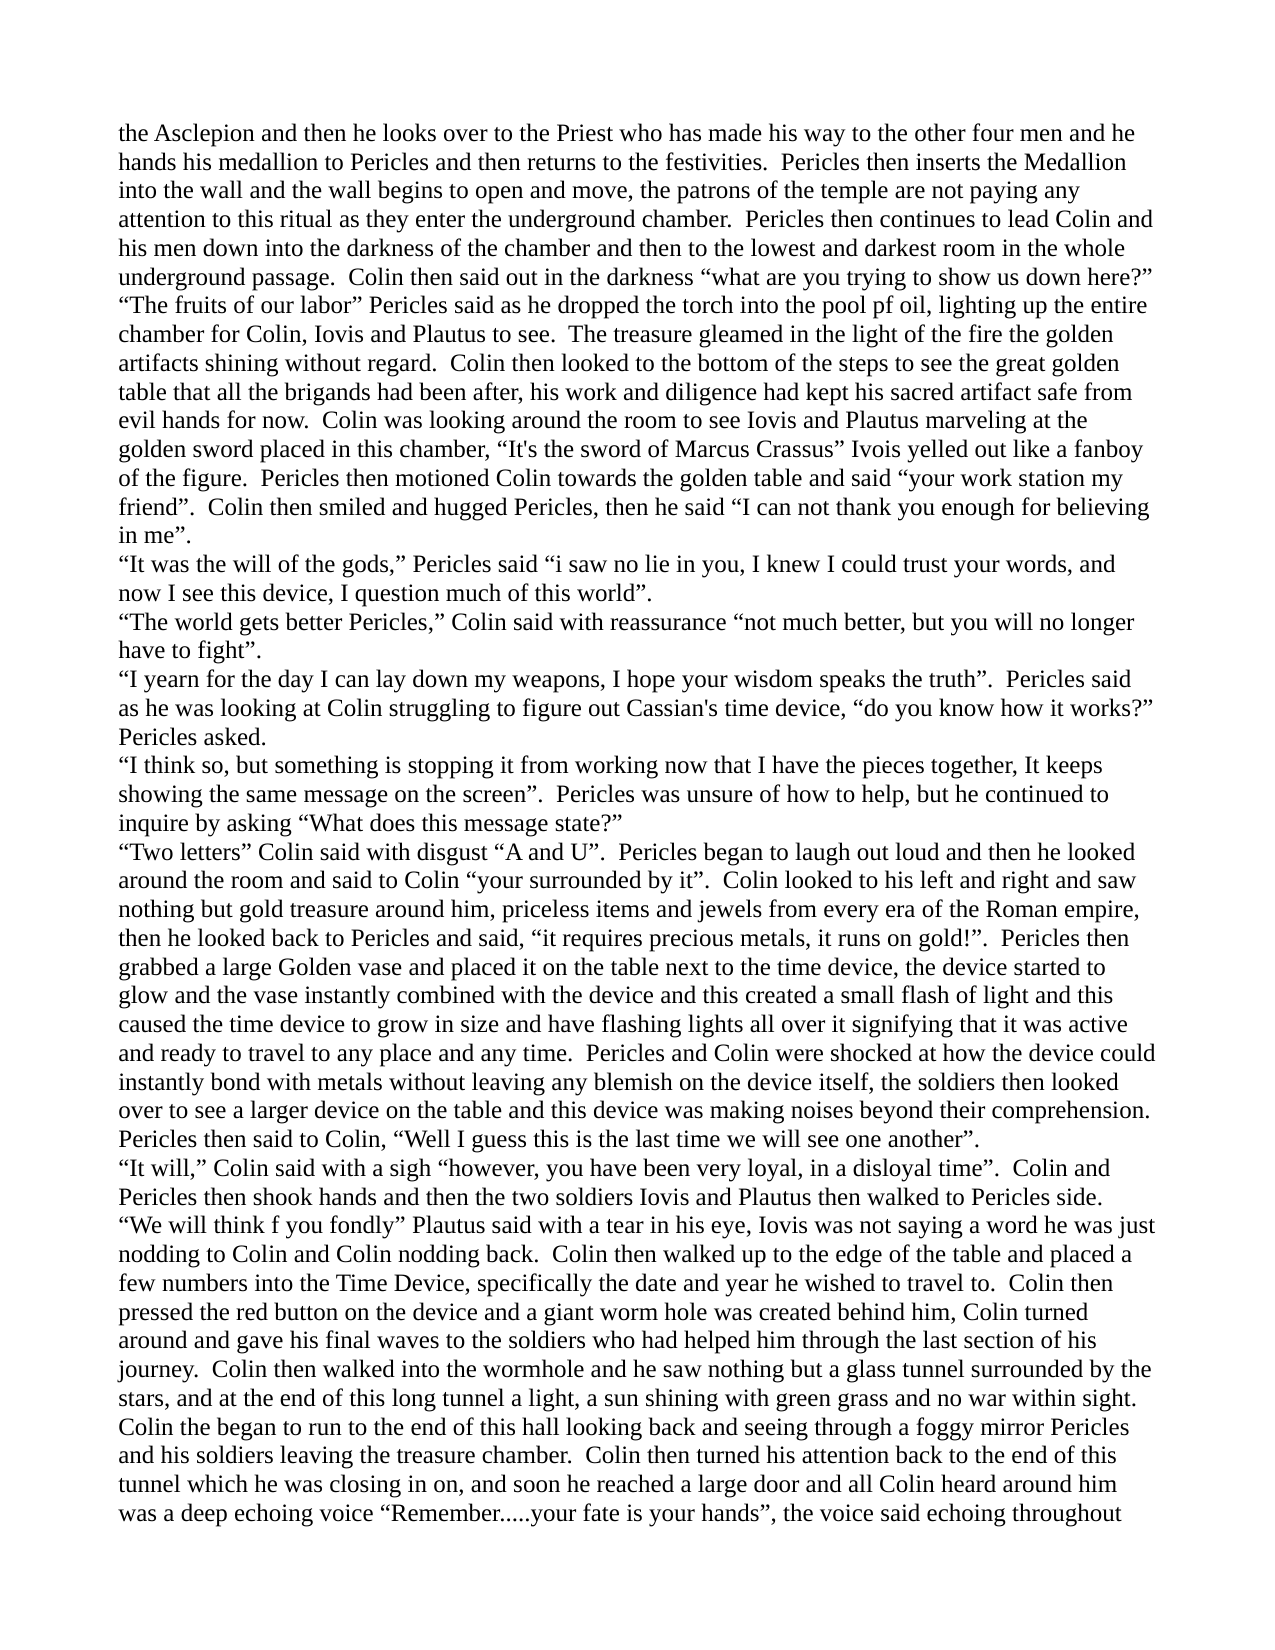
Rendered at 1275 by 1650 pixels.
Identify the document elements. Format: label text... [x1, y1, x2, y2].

text “It will,” Colin said with a sigh “however, you have been very loyal, in a disloyal time”. Colin and Pericles then shook hands and then the two soldiers Iovis and Plautus then walked to Pericles side. “We will think f you fondly” Plautus said with a tear in his eye, Iovis was not saying a word he was just nodding to Colin and Colin nodding back. Colin then walked up to the edge of the table and placed a few numbers into the Time Device, specifically the date and year he wished to travel to. Colin then pressed the red button on the device and a giant worm hole was created behind him, Colin turned around and gave his final waves to the soldiers who had helped him through the last section of his journey. Colin then walked into the wormhole and he saw nothing but a glass tunnel surrounded by the stars, and at the end of this long tunnel a light, a sun shining with green grass and no war within sight. Colin the began to run to the end of this hall looking back and seeing through a foggy mirror Pericles and his soldiers leaving the treasure chamber. Colin then turned his attention back to the end of this tunnel which he was closing in on, and soon he reached a large door and all Colin heard around him was a deep echoing voice “Remember.....your fate is your hands”, the voice said echoing throughout [118, 1153, 1157, 1527]
text “The world gets better Pericles,” Colin said with reassurance “not much better, but you will no longer have to fight”. [118, 607, 1157, 664]
text “I yearn for the day I can lay down my weapons, I hope your wisdom speaks the truth”. Pericles said as he was looking at Colin struggling to figure out Cassian's time device, “do you know how it works?” Pericles asked. [118, 664, 1157, 751]
text “The fruits of our labor” Pericles said as he dropped the torch into the pool pf oil, lighting up the entire chamber for Colin, Iovis and Plautus to see. The treasure gleamed in the light of the fire the golden artifacts shining without regard. Colin then looked to the bottom of the steps to see the great golden table that all the brigands had been after, his work and diligence had kept his sacred artifact safe from evil hands for now. Colin was looking around the room to see Iovis and Plautus marveling at the golden sword placed in this chamber, “It's the sword of Marcus Crassus” Ivois yelled out like a fanboy of the figure. Pericles then motioned Colin towards the golden table and said “your work station my friend”. Colin then smiled and hugged Pericles, then he said “I can not thank you enough for believing in me”. “It was the will of the gods,” Pericles said “i saw no lie in you, I knew I could trust your words, and now I see this device, I question much of this world”. [118, 291, 1157, 607]
text “Two letters” Colin said with disgust “A and U”. Pericles began to laugh out loud and then he looked around the room and said to Colin “your surrounded by it”. Colin looked to his left and right and saw nothing but gold treasure around him, priceless items and jewels from every era of the Roman empire, then he looked back to Pericles and said, “it requires precious metals, it runs on gold!”. Pericles then grabbed a large Golden vase and placed it on the table next to the time device, the device started to glow and the vase instantly combined with the device and this created a small flash of light and this caused the time device to grow in size and have flashing lights all over it signifying that it was active and ready to travel to any place and any time. Pericles and Colin were shocked at how the device could instantly bond with metals without leaving any blemish on the device itself, the soldiers then looked over to see a larger device on the table and this device was making noises beyond their comprehension. Pericles then said to Colin, “Well I guess this is the last time we will see one another”. [118, 837, 1157, 1153]
text “I think so, but something is stopping it from working now that I have the pieces together, It keeps showing the same message on the screen”. Pericles was unsure of how to help, but he continued to inquire by asking “What does this message state?” [118, 751, 1157, 837]
text the Asclepion and then he looks over to the Priest who has made his way to the other four men and he hands his medallion to Pericles and then returns to the festivities. Pericles then inserts the Medallion into the wall and the wall begins to open and move, the patrons of the temple are not paying any attention to this ritual as they enter the underground chamber. Pericles then continues to lead Colin and his men down into the darkness of the chamber and then to the lowest and darkest room in the whole underground passage. Colin then said out in the darkness “what are you trying to show us down here?” [118, 118, 1157, 291]
